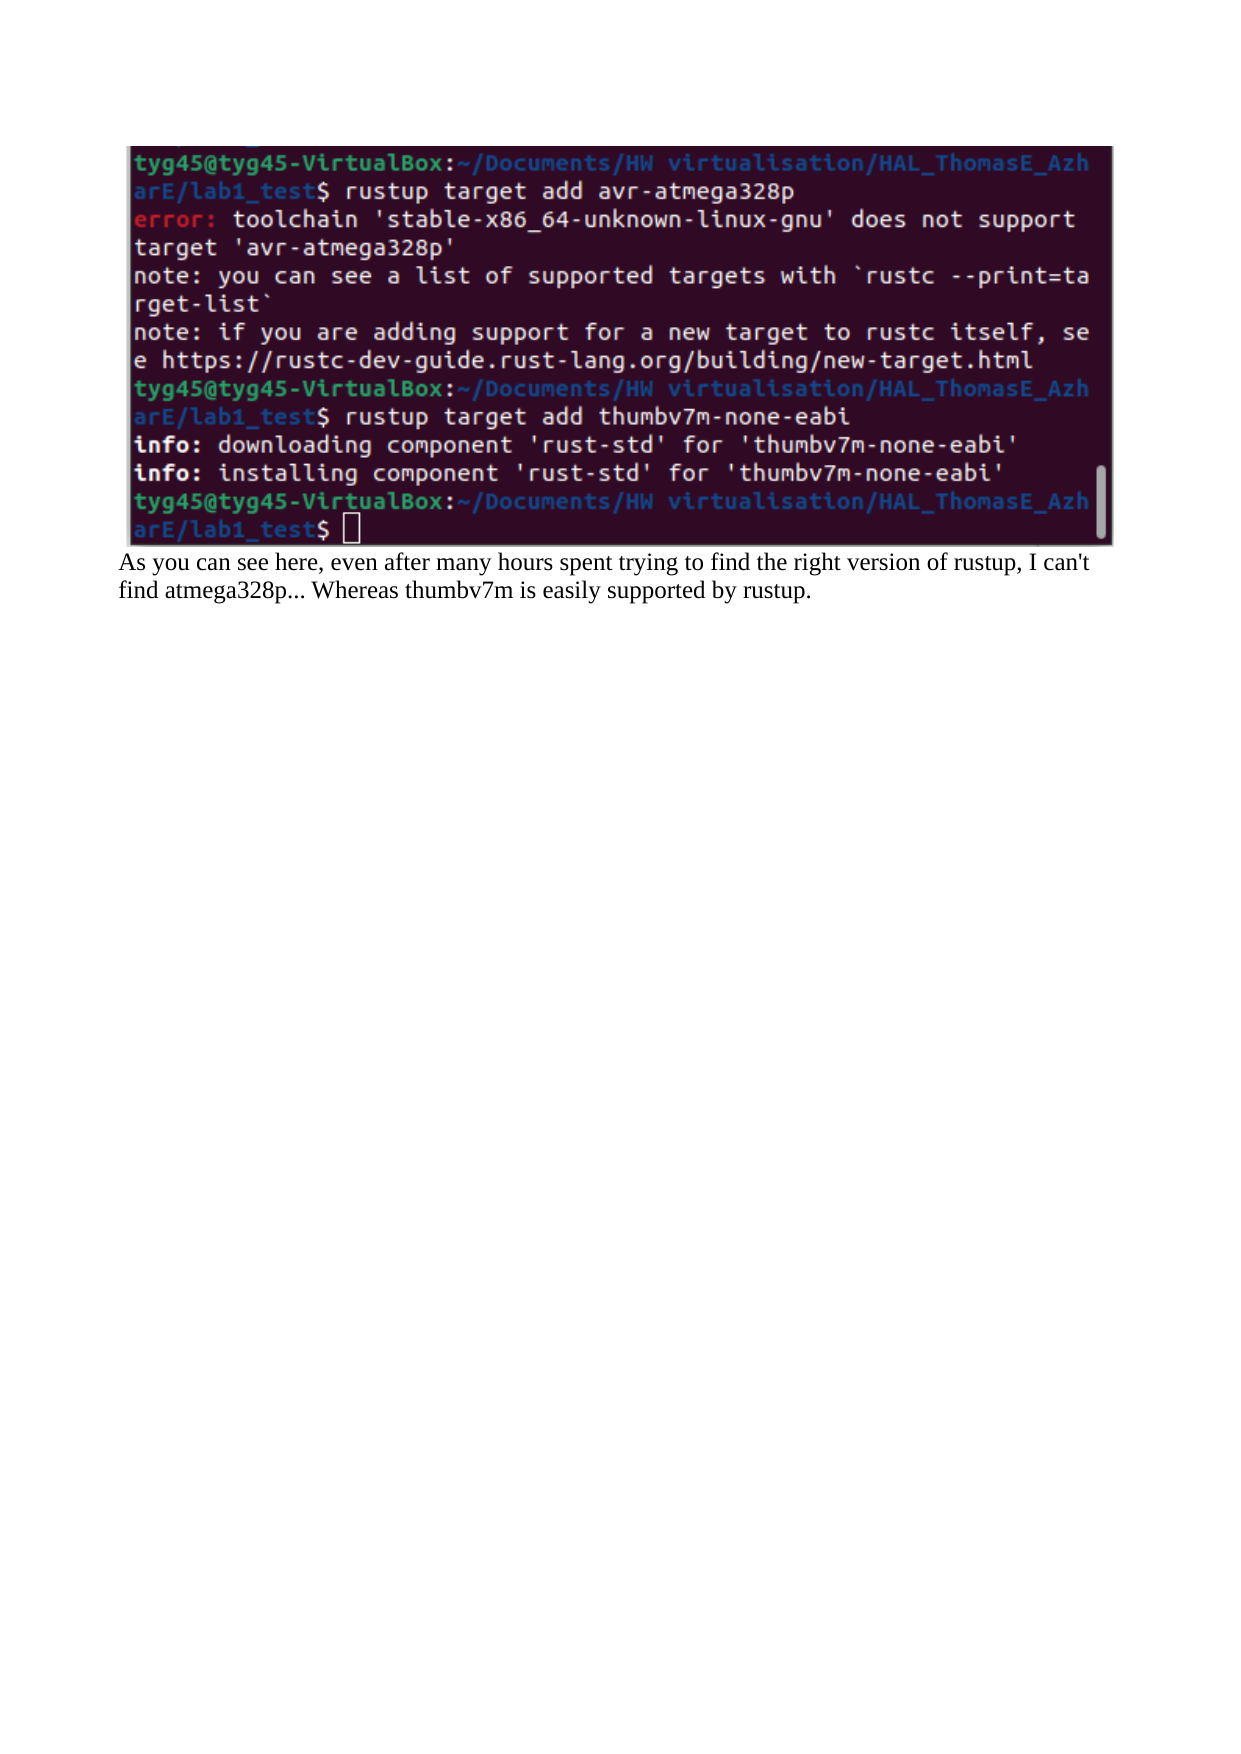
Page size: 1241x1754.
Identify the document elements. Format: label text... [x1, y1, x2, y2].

text As you can see here, even after many hours spent trying to find the right version of rustup, I can't find atmega328p... Whereas thumbv7m is easily supported by rustup. [118, 147, 1122, 604]
picture [126, 146, 1114, 547]
